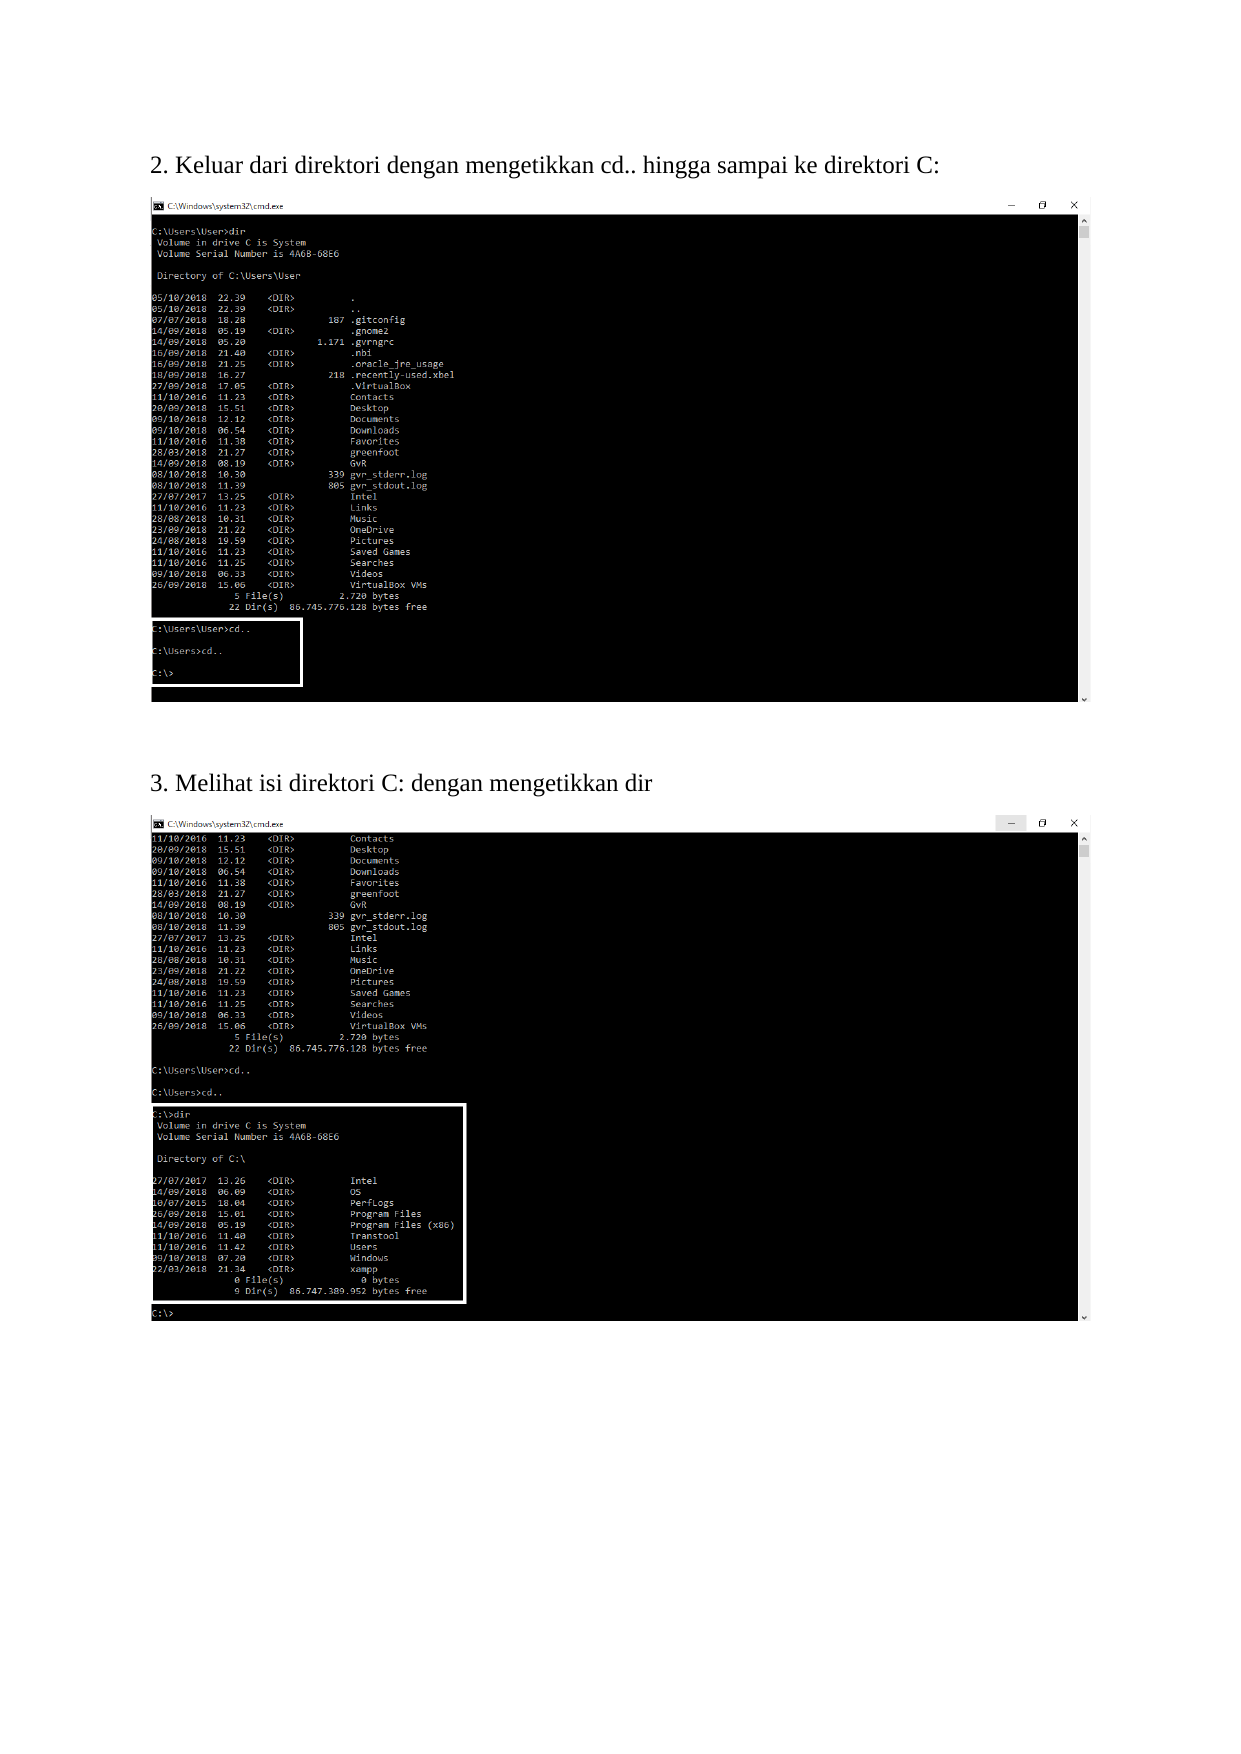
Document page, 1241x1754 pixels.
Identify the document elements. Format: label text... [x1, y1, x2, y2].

picture [150, 815, 1091, 1321]
picture [150, 197, 1091, 702]
text 2. Keluar dari direktori dengan mengetikkan cd.. hingga sampai ke direktori C: [150, 150, 1090, 179]
text 3. Melihat isi direktori C: dengan mengetikkan dir [150, 768, 1090, 797]
